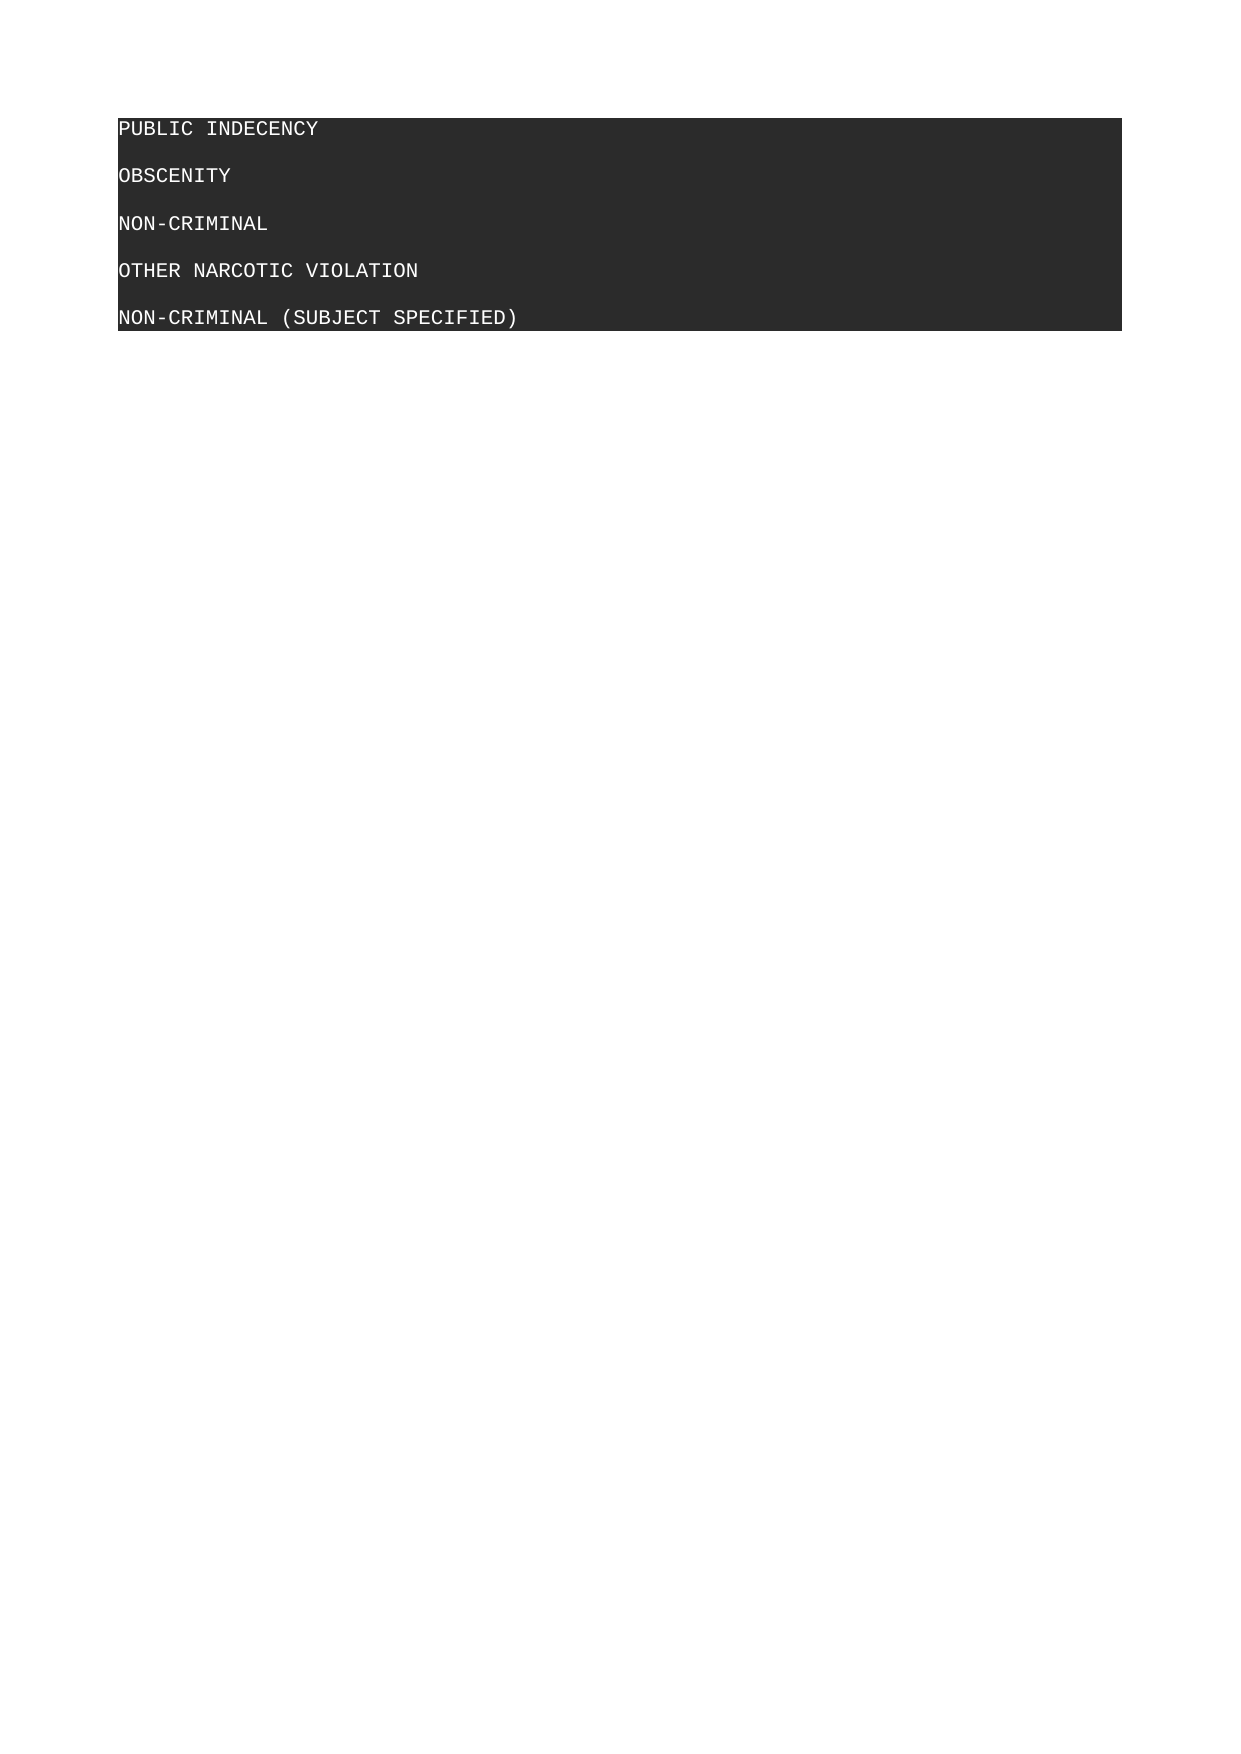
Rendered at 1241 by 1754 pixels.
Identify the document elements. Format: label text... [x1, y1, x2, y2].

text NON-CRIMINAL [118, 213, 1122, 236]
text OTHER NARCOTIC VIOLATION [118, 260, 1122, 284]
text PUBLIC INDECENCY [118, 118, 1122, 142]
text OBSCENITY [118, 165, 1122, 189]
text NON-CRIMINAL (SUBJECT SPECIFIED) [118, 307, 1122, 331]
